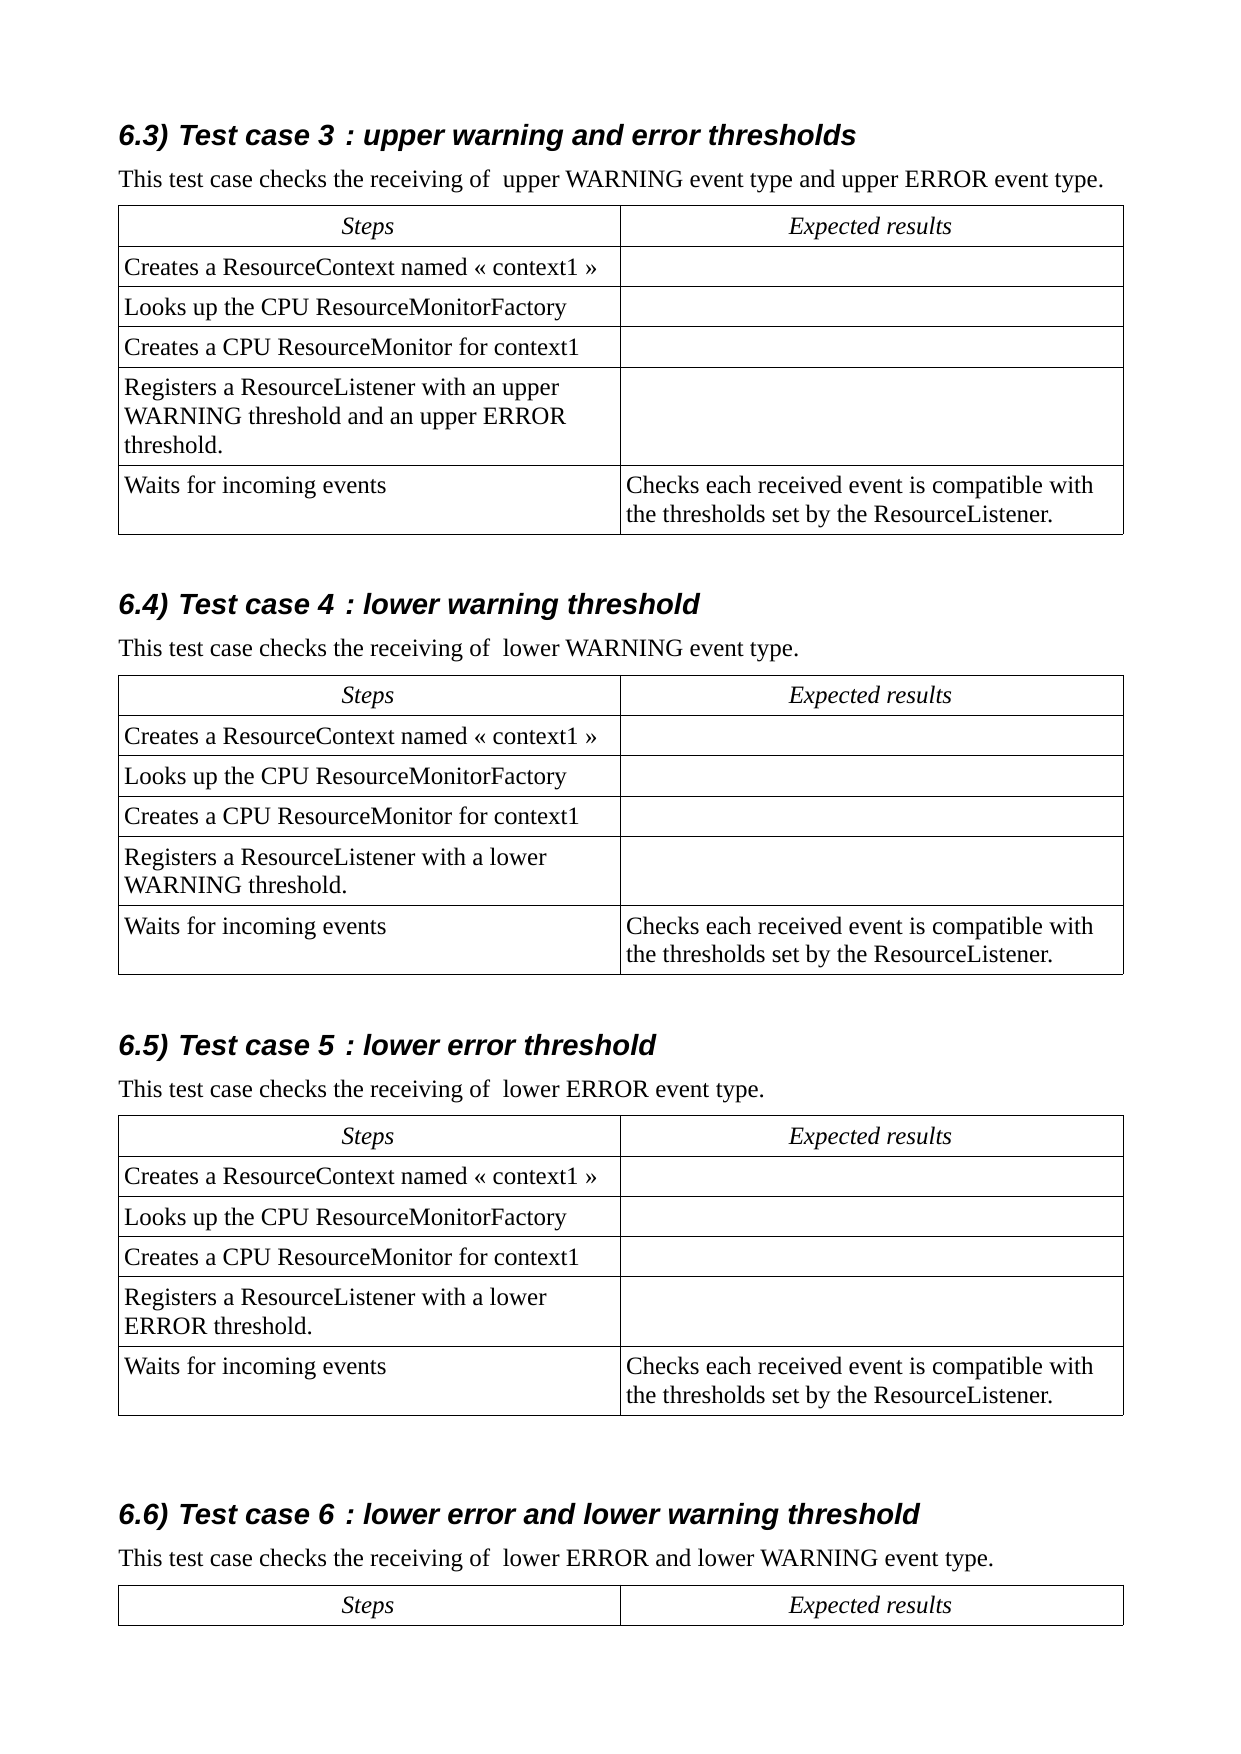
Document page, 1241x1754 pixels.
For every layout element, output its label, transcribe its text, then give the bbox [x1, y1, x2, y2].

text This test case checks the receiving of lower WARNING event type. [118, 633, 1122, 662]
table_cell [621, 1197, 1123, 1236]
table_cell Waits for incoming events [119, 466, 620, 533]
table_cell Checks each received event is compatible with the thresholds set by the ResourceListener. [621, 466, 1123, 533]
table_cell [621, 287, 1123, 326]
text This test case checks the receiving of lower ERROR event type. [118, 1074, 1122, 1103]
subtitle Test case 5 : lower error threshold [118, 1028, 1122, 1061]
table_cell [621, 368, 1123, 464]
table_cell [621, 1157, 1123, 1196]
table_header Expected results [621, 1116, 1123, 1156]
table_header Steps [119, 206, 620, 246]
table_cell Waits for incoming events [119, 1347, 620, 1414]
table_cell [621, 716, 1123, 755]
table_cell Creates a CPU ResourceMonitor for context1 [119, 797, 620, 836]
table_cell Registers a ResourceListener with a lower ERROR threshold. [119, 1277, 620, 1346]
subtitle Test case 6 : lower error and lower warning threshold [118, 1497, 1122, 1531]
table_cell Creates a ResourceContext named « context1 » [119, 1157, 620, 1196]
table_cell Looks up the CPU ResourceMonitorFactory [119, 756, 620, 796]
subtitle Test case 4 : lower warning threshold [118, 587, 1122, 621]
table_header Steps [119, 1116, 620, 1156]
table_cell Registers a ResourceListener with an upper WARNING threshold and an upper ERROR threshold. [119, 368, 620, 464]
table_cell Registers a ResourceListener with a lower WARNING threshold. [119, 837, 620, 905]
table_cell [621, 837, 1123, 905]
table_header Expected results [621, 1586, 1123, 1625]
table_cell [621, 797, 1123, 836]
text This test case checks the receiving of upper WARNING event type and upper ERROR event type. [118, 164, 1122, 193]
table_cell Creates a ResourceContext named « context1 » [119, 716, 620, 755]
table_cell [621, 1277, 1123, 1346]
text This test case checks the receiving of lower ERROR and lower WARNING event type. [118, 1543, 1122, 1572]
table_cell [621, 327, 1123, 367]
table_cell Checks each received event is compatible with the thresholds set by the ResourceListener. [621, 906, 1123, 974]
subtitle Test case 3 : upper warning and error thresholds [118, 118, 1122, 152]
table_cell Creates a CPU ResourceMonitor for context1 [119, 327, 620, 367]
table_header Steps [119, 1586, 620, 1625]
table_cell Creates a ResourceContext named « context1 » [119, 247, 620, 286]
table_header Steps [119, 676, 620, 715]
table_header Expected results [621, 676, 1123, 715]
table_cell Creates a CPU ResourceMonitor for context1 [119, 1237, 620, 1276]
table_cell Looks up the CPU ResourceMonitorFactory [119, 1197, 620, 1236]
table_cell Waits for incoming events [119, 906, 620, 974]
table_header Expected results [621, 206, 1123, 246]
table_cell [621, 247, 1123, 286]
table_cell Looks up the CPU ResourceMonitorFactory [119, 287, 620, 326]
table_cell Checks each received event is compatible with the thresholds set by the ResourceListener. [621, 1347, 1123, 1414]
table_cell [621, 756, 1123, 796]
table_cell [621, 1237, 1123, 1276]
